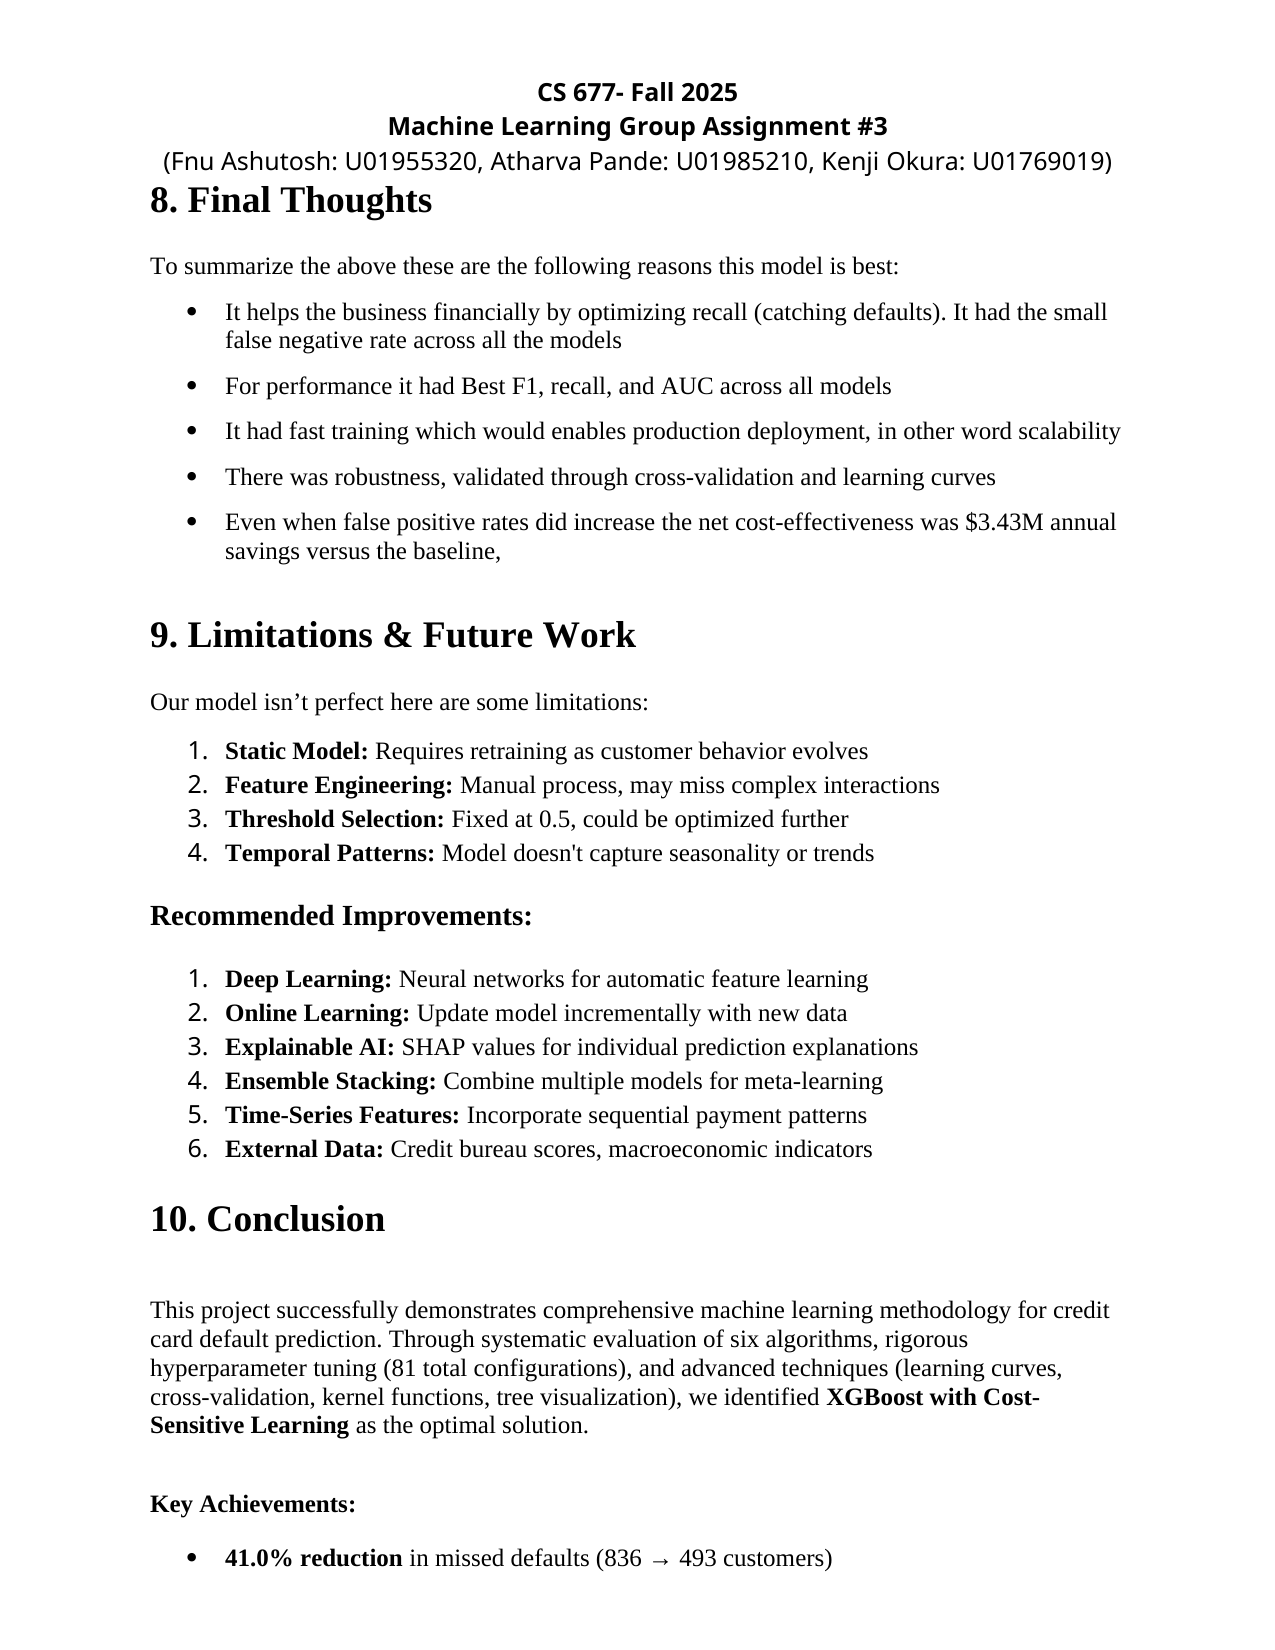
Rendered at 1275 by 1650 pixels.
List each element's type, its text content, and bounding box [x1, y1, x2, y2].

list Feature Engineering: Manual process, may miss complex interactions [187, 766, 1125, 800]
list It helps the business financially by optimizing recall (catching defaults). It had the small false negative rate across all the models [187, 297, 1125, 354]
list Deep Learning: Neural networks for automatic feature learning [187, 961, 1125, 995]
text Key Achievements: [150, 1489, 1125, 1518]
list It had fast training which would enables production deployment, in other word scalability [187, 416, 1125, 445]
list Ensemble Stacking: Combine multiple models for meta-learning [187, 1063, 1125, 1097]
list Explainable AI: SHAP values for individual prediction explanations [187, 1029, 1125, 1063]
list Static Model: Requires retraining as customer behavior evolves [187, 732, 1125, 766]
subtitle 9. Limitations & Future Work [150, 613, 1125, 656]
subtitle Recommended Improvements: [150, 898, 1125, 931]
list External Data: Credit bureau scores, macroeconomic indicators [187, 1131, 1125, 1165]
text Our model isn’t perfect here are some limitations: [150, 687, 1125, 716]
list Temporal Patterns: Model doesn't capture seasonality or trends [187, 834, 1125, 868]
list 41.0% reduction in missed defaults (836 → 493 customers) [187, 1543, 1125, 1572]
list There was robustness, validated through cross-validation and learning curves [187, 462, 1125, 491]
list Even when false positive rates did increase the net cost-effectiveness was $3.43M annual savings versus the baseline, [187, 507, 1125, 565]
list Online Learning: Update model incrementally with new data [187, 995, 1125, 1029]
list Threshold Selection: Fixed at 0.5, could be optimized further [187, 800, 1125, 834]
subtitle 10. Conclusion [150, 1196, 1125, 1239]
subtitle 8. Final Thoughts [150, 177, 1125, 220]
list Time-Series Features: Incorporate sequential payment patterns [187, 1097, 1125, 1131]
list For performance it had Best F1, recall, and AUC across all models [187, 371, 1125, 400]
text This project successfully demonstrates comprehensive machine learning methodology for credit card default prediction. Through systematic evaluation of six algorithms, rigorous hyperparameter tuning (81 total configurations), and advanced techniques (learning curves, cross-validation, kernel functions, tree visualization), we identified XGBoost with Cost-Sensitive Learning as the optimal solution. [150, 1295, 1125, 1439]
text To summarize the above these are the following reasons this model is best: [150, 251, 1125, 280]
